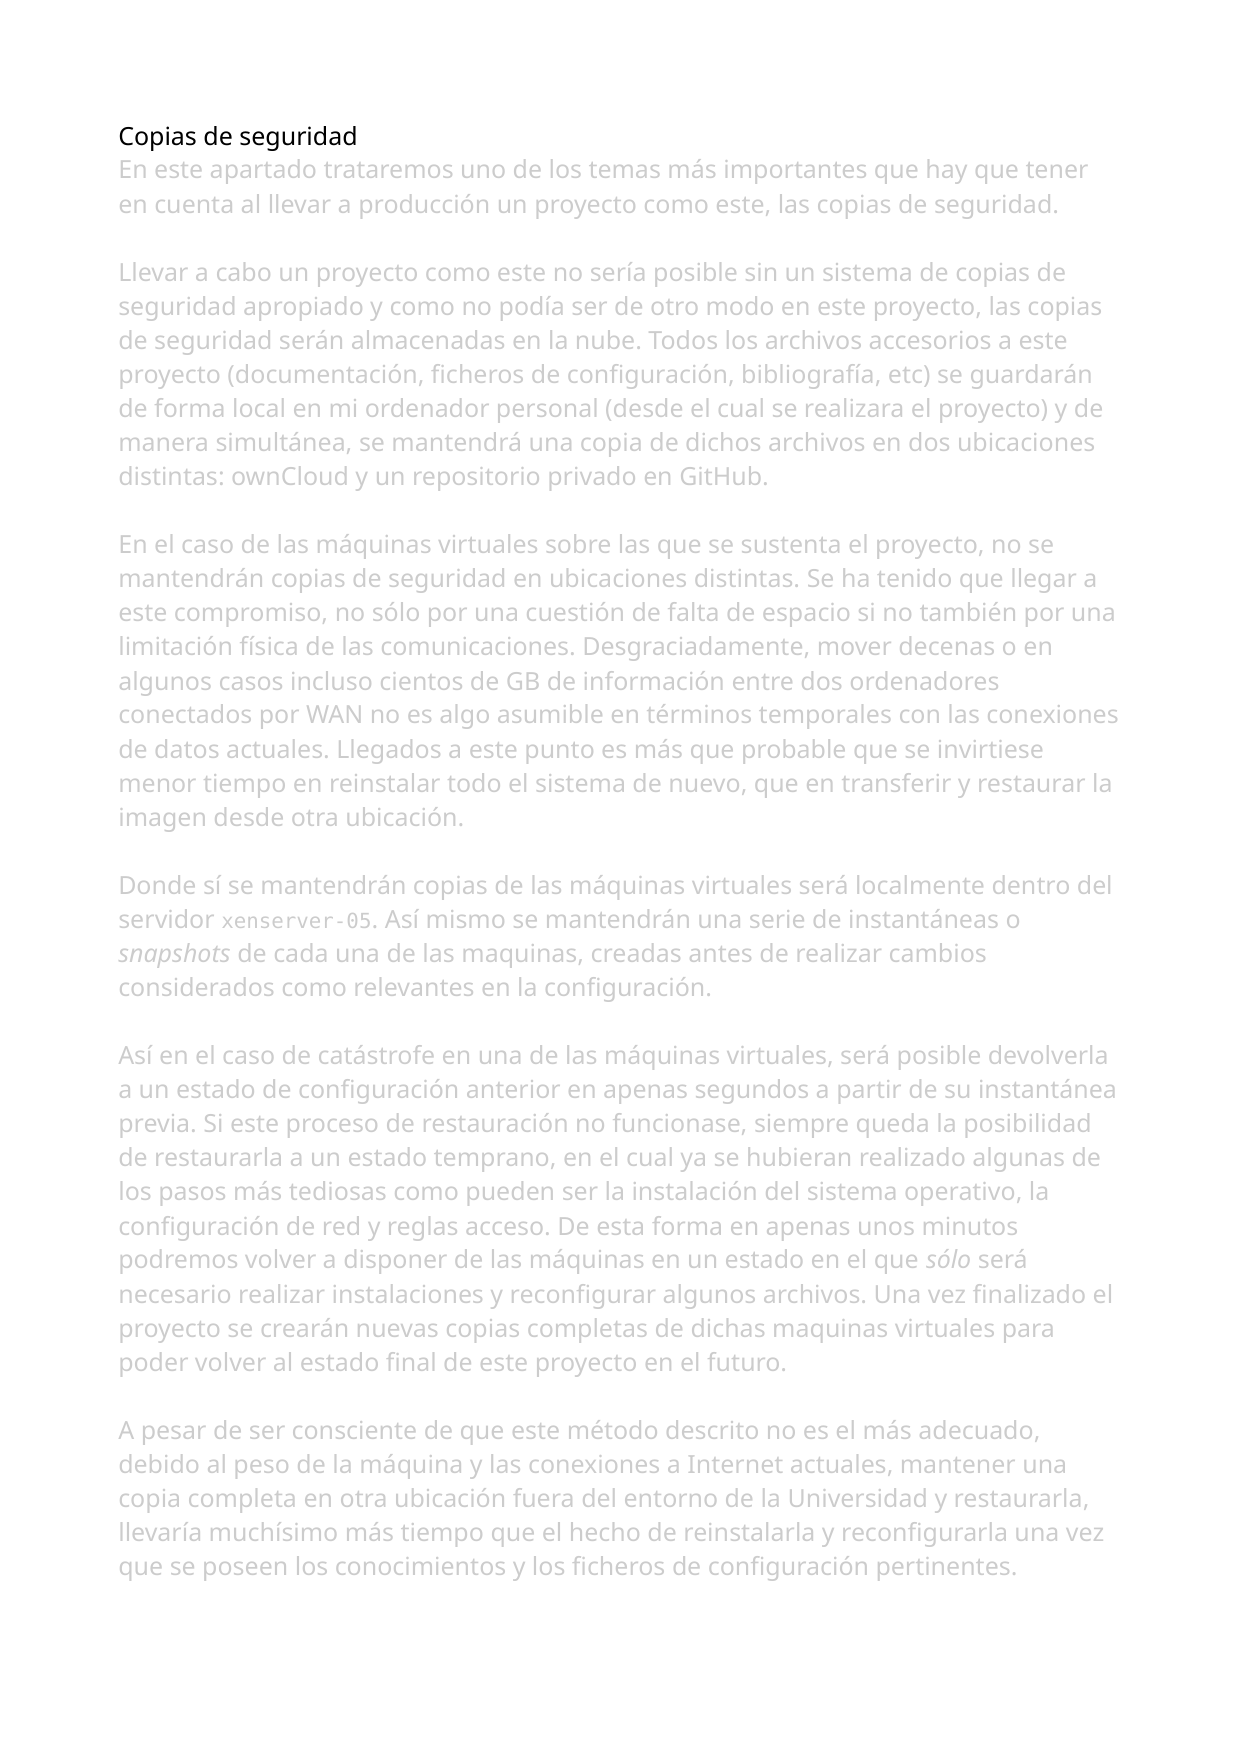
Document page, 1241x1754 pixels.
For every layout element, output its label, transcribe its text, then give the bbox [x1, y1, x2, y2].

text A pesar de ser consciente de que este método descrito no es el más adecuado, debido al peso de la máquina y las conexiones a Internet actuales, mantener una copia completa en otra ubicación fuera del entorno de la Universidad y restaurarla, llevaría muchísimo más tiempo que el hecho de reinstalarla y reconfigurarla una vez que se poseen los conocimientos y los ficheros de configuración pertinentes. [118, 1412, 1122, 1583]
text Donde sí se mantendrán copias de las máquinas virtuales será localmente dentro del servidor xenserver-05. Así mismo se mantendrán una serie de instantáneas o snapshots de cada una de las maquinas, creadas antes de realizar cambios considerados como relevantes en la configuración. [118, 867, 1122, 1004]
text Llevar a cabo un proyecto como este no sería posible sin un sistema de copias de seguridad apropiado y como no podía ser de otro modo en este proyecto, las copias de seguridad serán almacenadas en la nube. Todos los archivos accesorios a este proyecto (documentación, ficheros de configuración, bibliografía, etc) se guardarán de forma local en mi ordenador personal (desde el cual se realizara el proyecto) y de manera simultánea, se mantendrá una copia de dichos archivos en dos ubicaciones distintas: ownCloud y un repositorio privado en GitHub. [118, 254, 1122, 493]
text Así en el caso de catástrofe en una de las máquinas virtuales, será posible devolverla a un estado de configuración anterior en apenas segundos a partir de su instantánea previa. Si este proceso de restauración no funcionase, siempre queda la posibilidad de restaurarla a un estado temprano, en el cual ya se hubieran realizado algunas de los pasos más tediosas como pueden ser la instalación del sistema operativo, la configuración de red y reglas acceso. De esta forma en apenas unos minutos podremos volver a disponer de las máquinas en un estado en el que sólo será necesario realizar instalaciones y reconfigurar algunos archivos. Una vez finalizado el proyecto se crearán nuevas copias completas de dichas maquinas virtuales para poder volver al estado final de este proyecto en el futuro. [118, 1038, 1122, 1378]
text En este apartado trataremos uno de los temas más importantes que hay que tener en cuenta al llevar a producción un proyecto como este, las copias de seguridad. [118, 152, 1122, 220]
text Copias de seguridad [118, 118, 1122, 152]
text En el caso de las máquinas virtuales sobre las que se sustenta el proyecto, no se mantendrán copias de seguridad en ubicaciones distintas. Se ha tenido que llegar a este compromiso, no sólo por una cuestión de falta de espacio si no también por una limitación física de las comunicaciones. Desgraciadamente, mover decenas o en algunos casos incluso cientos de GB de información entre dos ordenadores conectados por WAN no es algo asumible en términos temporales con las conexiones de datos actuales. Llegados a este punto es más que probable que se invirtiese menor tiempo en reinstalar todo el sistema de nuevo, que en transferir y restaurar la imagen desde otra ubicación. [118, 527, 1122, 833]
